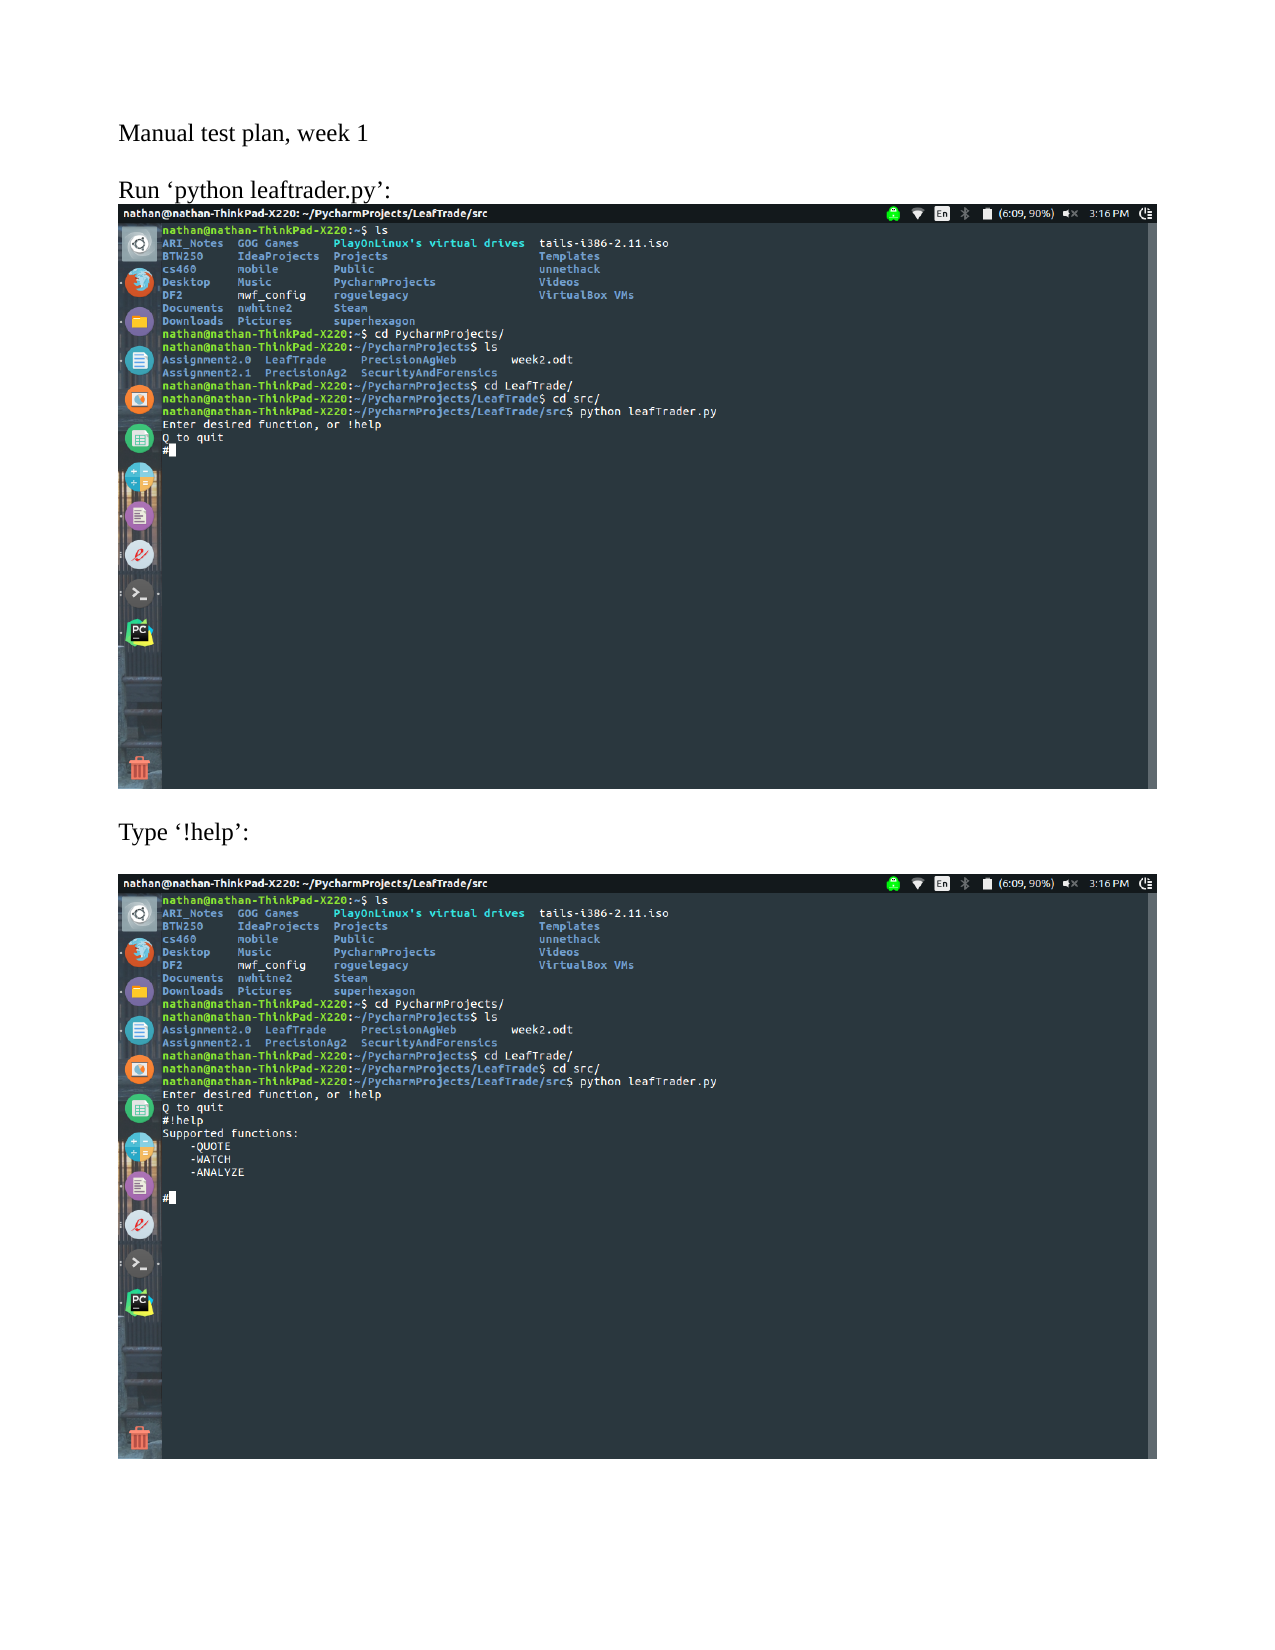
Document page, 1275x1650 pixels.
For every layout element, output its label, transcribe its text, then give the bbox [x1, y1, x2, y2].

text Run ‘python leaftrader.py’: [118, 176, 1157, 204]
picture [118, 204, 1157, 789]
text Type ‘!help’: [118, 817, 1157, 846]
picture [118, 874, 1157, 1459]
text Manual test plan, week 1 [118, 118, 1157, 147]
